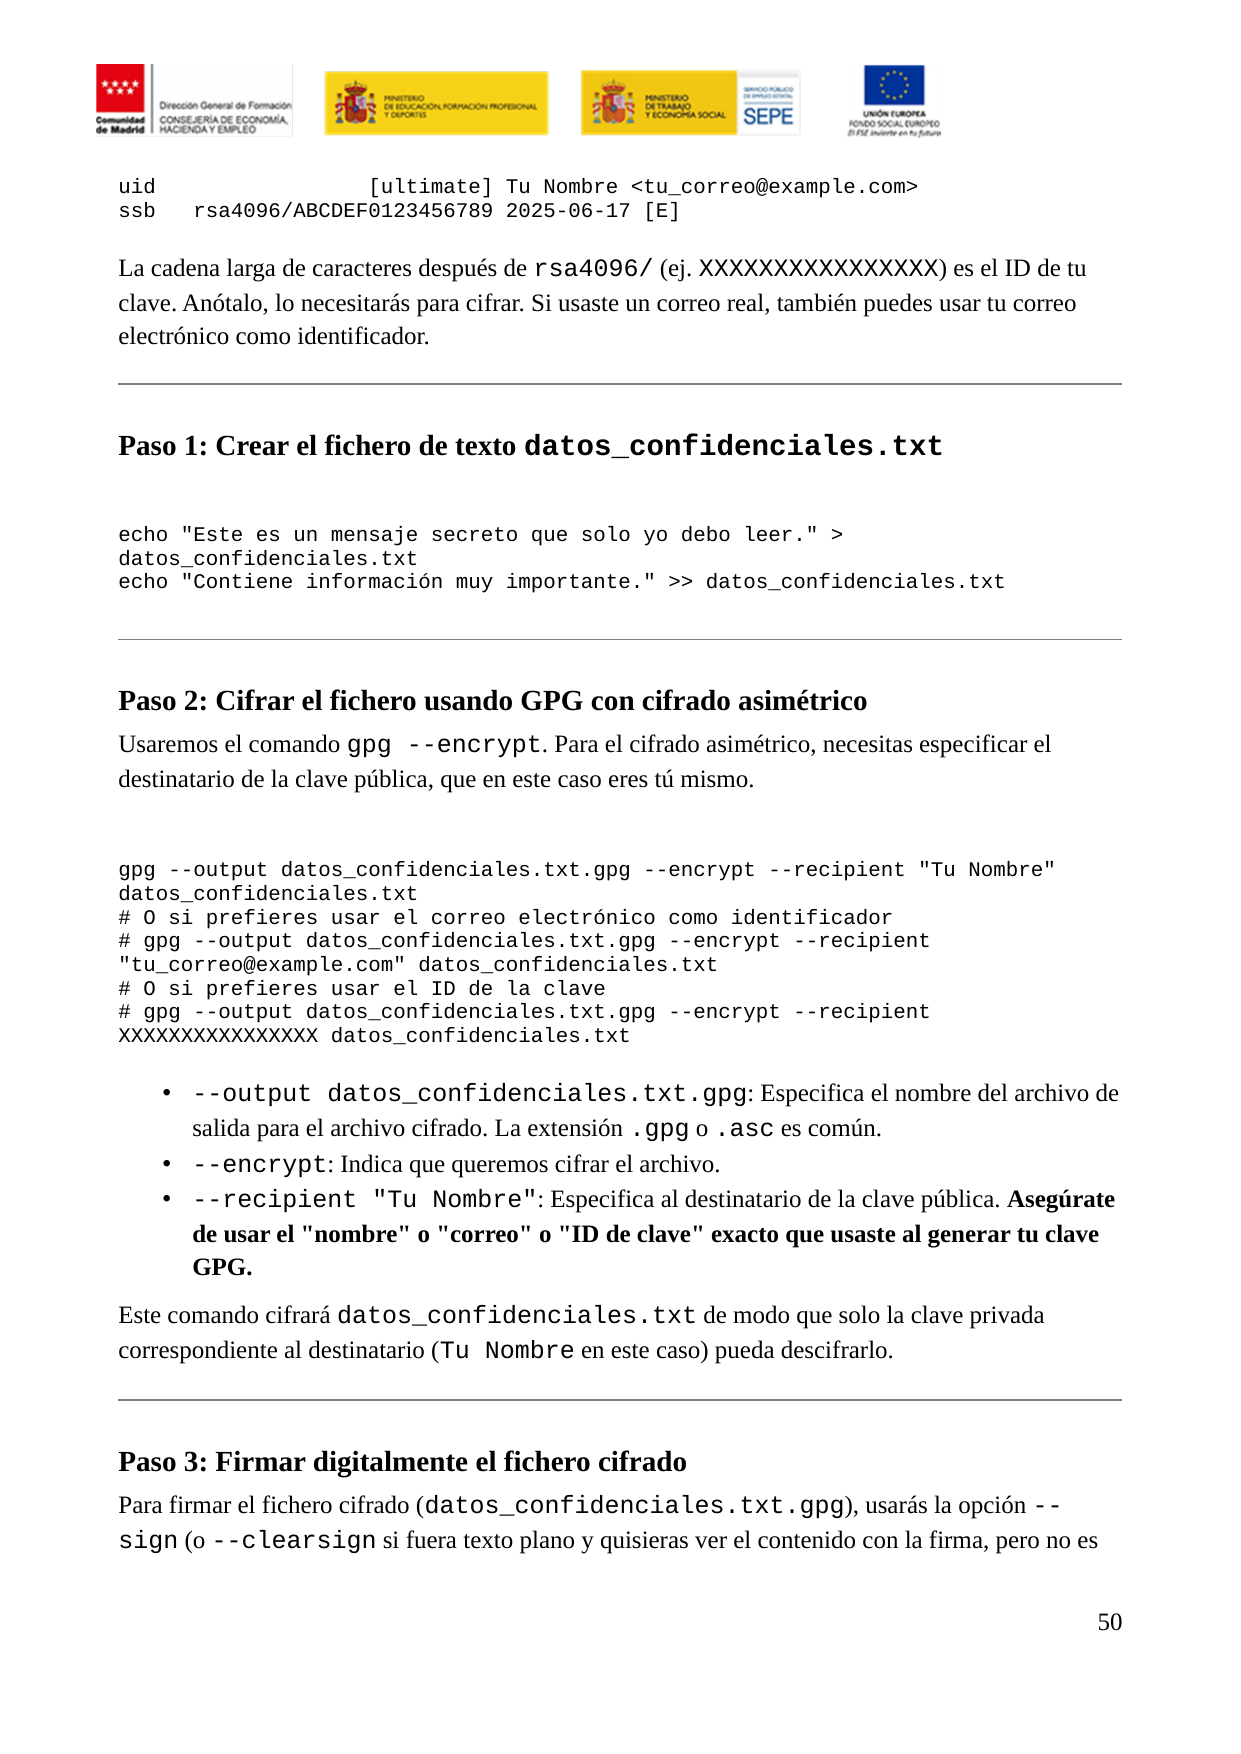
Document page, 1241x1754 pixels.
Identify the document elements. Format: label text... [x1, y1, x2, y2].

list --recipient "Tu Nombre": Especifica al destinatario de la clave pública. Asegúrate de usar el "nombre" o "correo" o "ID de clave" exacto que usaste al generar tu clave GPG. [162, 1184, 1122, 1281]
text Para firmar el fichero cifrado (datos_confidenciales.txt.gpg), usarás la opción --sign (o --clearsign si fuera texto plano y quisieras ver el contenido con la firma, pero no es [118, 1490, 1122, 1556]
list --output datos_confidenciales.txt.gpg: Especifica el nombre del archivo de salida para el archivo cifrado. La extensión .gpg o .asc es común. [162, 1078, 1122, 1144]
text ssb rsa4096/ABCDEF0123456789 2025-06-17 [E] [118, 200, 1122, 224]
text gpg --output datos_confidenciales.txt.gpg --encrypt --recipient "Tu Nombre" datos_confidenciales.txt [118, 859, 1122, 907]
text Este comando cifrará datos_confidenciales.txt de modo que solo la clave privada correspondiente al destinatario (Tu Nombre en este caso) pueda descifrarlo. [118, 1300, 1122, 1366]
text uid [ultimate] Tu Nombre <tu_correo@example.com> [118, 176, 1122, 200]
subtitle Paso 3: Firmar digitalmente el fichero cifrado [118, 1444, 1122, 1477]
picture [96, 64, 942, 140]
text La cadena larga de caracteres después de rsa4096/ (ej. XXXXXXXXXXXXXXXX) es el ID de tu clave. Anótalo, lo necesitarás para cifrar. Si usaste un correo real, también puedes usar tu correo electrónico como identificador. [118, 253, 1122, 350]
text echo "Este es un mensaje secreto que solo yo debo leer." > datos_confidenciales.txt [118, 524, 1122, 571]
list --encrypt: Indica que queremos cifrar el archivo. [162, 1149, 1122, 1179]
subtitle Paso 2: Cifrar el fichero usando GPG con cifrado asimétrico [118, 683, 1122, 717]
text Usaremos el comando gpg --encrypt. Para el cifrado asimétrico, necesitas especificar el destinatario de la clave pública, que en este caso eres tú mismo. [118, 729, 1122, 793]
text # O si prefieres usar el correo electrónico como identificador [118, 907, 1122, 930]
text # gpg --output datos_confidenciales.txt.gpg --encrypt --recipient "tu_correo@example.com" datos_confidenciales.txt [118, 930, 1122, 978]
text echo "Contiene información muy importante." >> datos_confidenciales.txt [118, 571, 1122, 595]
text # O si prefieres usar el ID de la clave [118, 978, 1122, 1001]
subtitle Paso 1: Crear el fichero de texto datos_confidenciales.txt [118, 428, 1122, 464]
text # gpg --output datos_confidenciales.txt.gpg --encrypt --recipient XXXXXXXXXXXXXXXX datos_confidenciales.txt [118, 1001, 1122, 1049]
